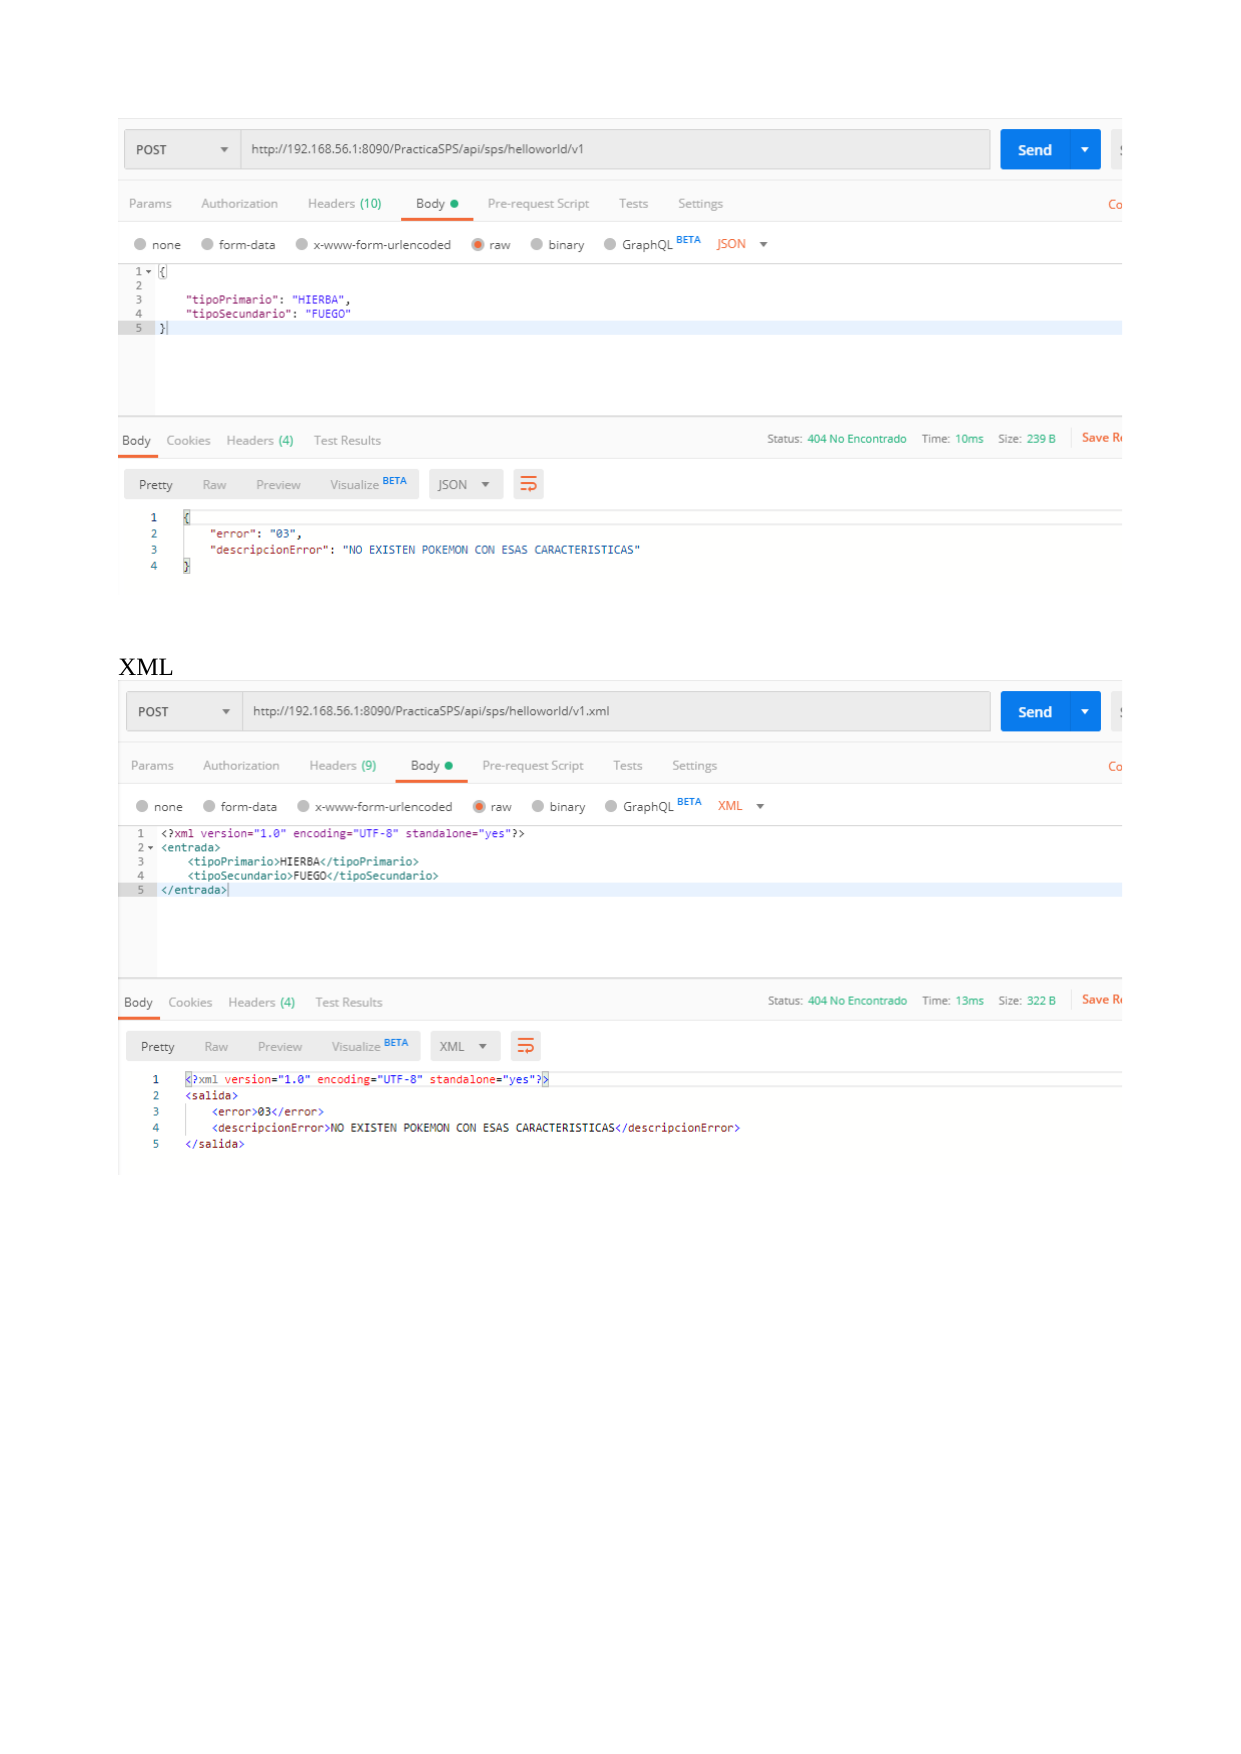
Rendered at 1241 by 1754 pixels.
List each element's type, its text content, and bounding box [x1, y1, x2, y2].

text XML [118, 652, 1122, 680]
